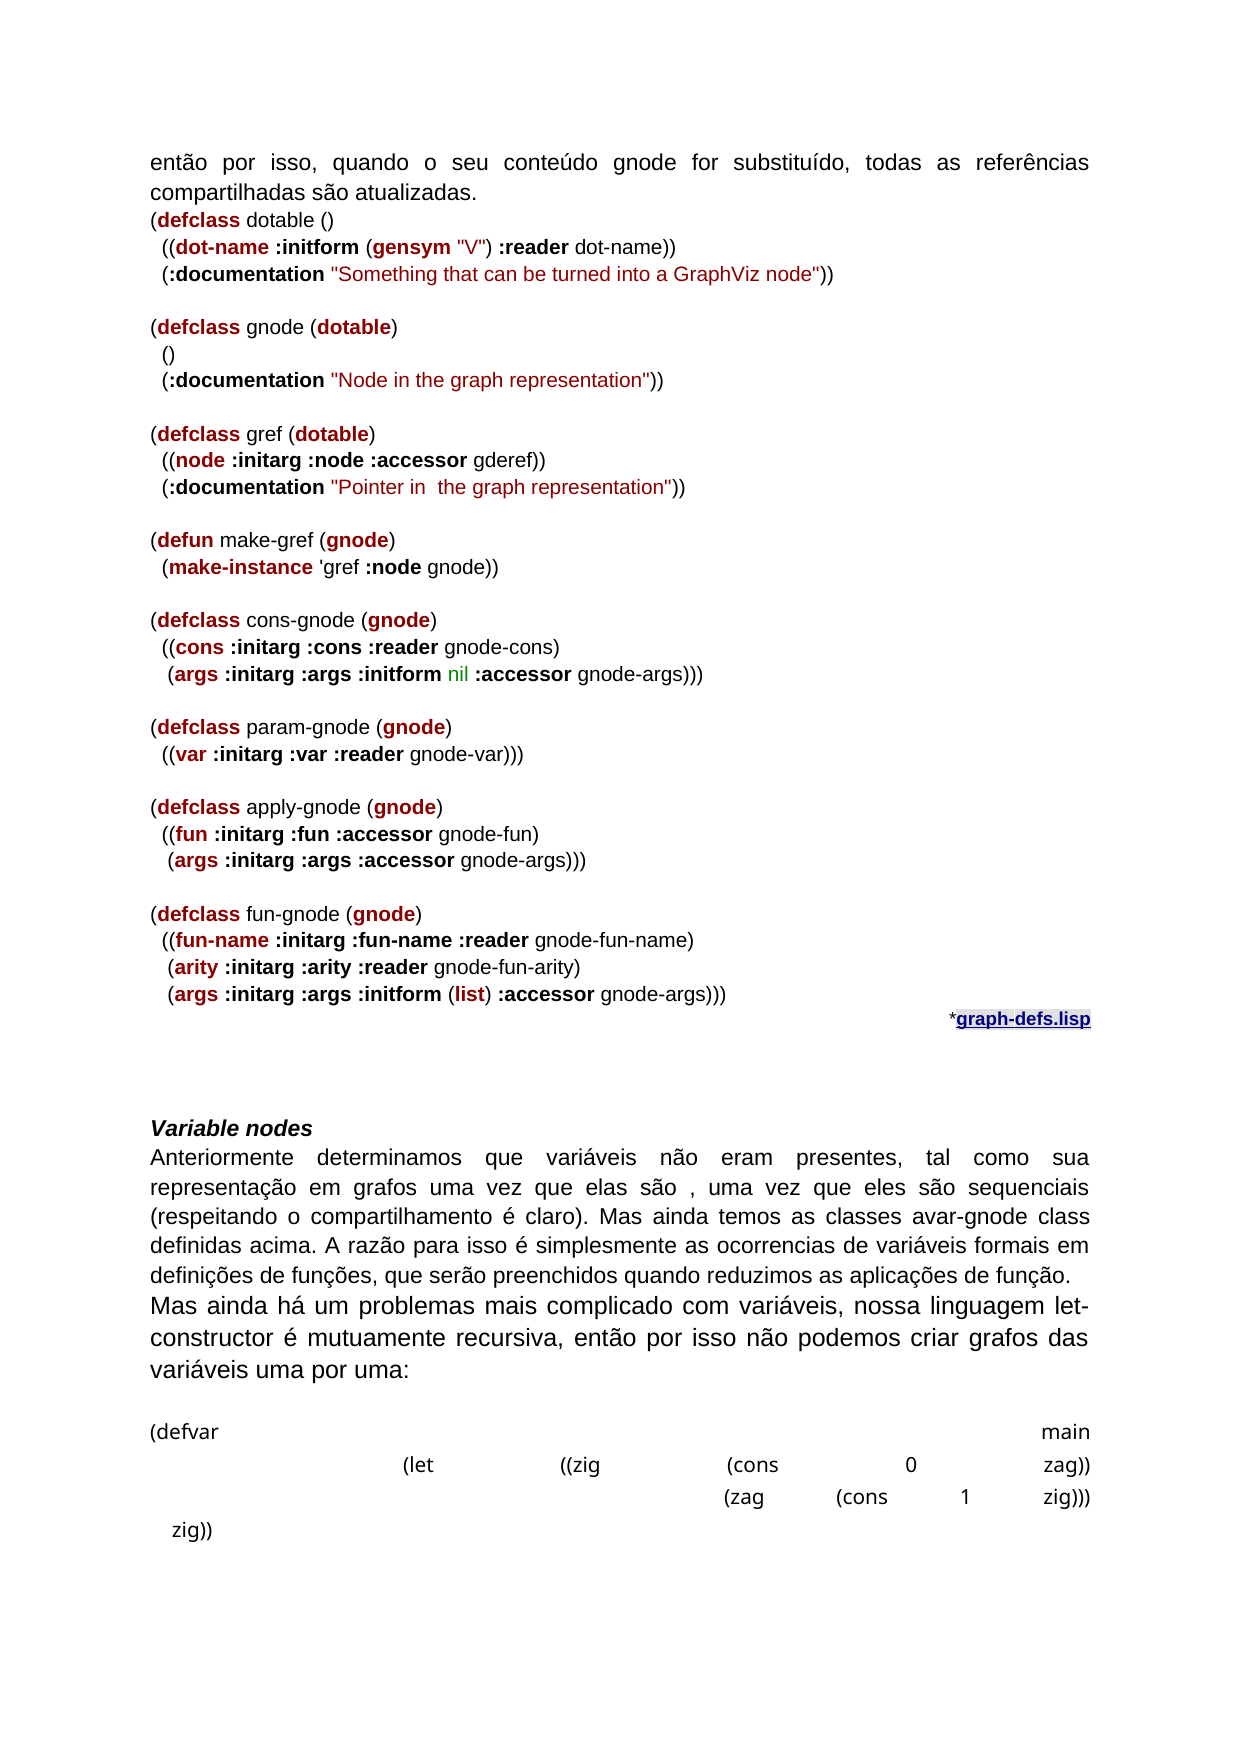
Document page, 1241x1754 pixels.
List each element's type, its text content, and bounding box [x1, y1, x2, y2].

text *graph-defs.lisp [150, 1009, 1091, 1030]
text (defvar main (let ((zig (cons 0 zag)) (zag (cons 1 zig))) zig)) [150, 1417, 1091, 1543]
text então por isso, quando o seu conteúdo gnode for substituído, todas as referências compartilhadas são atualizadas. [150, 150, 1091, 205]
text Anteriormente determinamos que variáveis não eram presentes, tal como sua representação em grafos uma vez que elas são , uma vez que eles são sequenciais (respeitando o compartilhamento é claro). Mas ainda temos as classes avar-gnode class definidas acima. A razão para isso é simplesmente as ocorrencias de variáveis formais em definições de funções, que serão preenchidos quando reduzimos as aplicações de função. [150, 1145, 1091, 1288]
subtitle Variable nodes [150, 1115, 1091, 1141]
text (defclass dotable () ((dot-name :initform (gensym "V") :reader dot-name)) (:documentation "Something that can be turned into a GraphViz node")) (defclass gnode (dotable) () (:documentation "Node in the graph representation")) (defclass gref (dotable) ((node :initarg :node :accessor gderef)) (:documentation "Pointer in the graph representation")) (defun make-gref (gnode) (make-instance 'gref :node gnode)) (defclass cons-gnode (gnode) ((cons :initarg :cons :reader gnode-cons) (args :initarg :args :initform nil :accessor gnode-args))) (defclass param-gnode (gnode) ((var :initarg :var :reader gnode-var))) (defclass apply-gnode (gnode) ((fun :initarg :fun :accessor gnode-fun) (args :initarg :args :accessor gnode-args))) (defclass fun-gnode (gnode) ((fun-name :initarg :fun-name :reader gnode-fun-name) (arity :initarg :arity :reader gnode-fun-arity) (args :initarg :args :initform (list) :accessor gnode-args))) [150, 209, 1091, 1005]
text Mas ainda há um problemas mais complicado com variáveis, nossa linguagem let-constructor é mutuamente recursiva, então por isso não podemos criar grafos das variáveis uma por uma: [150, 1292, 1091, 1384]
